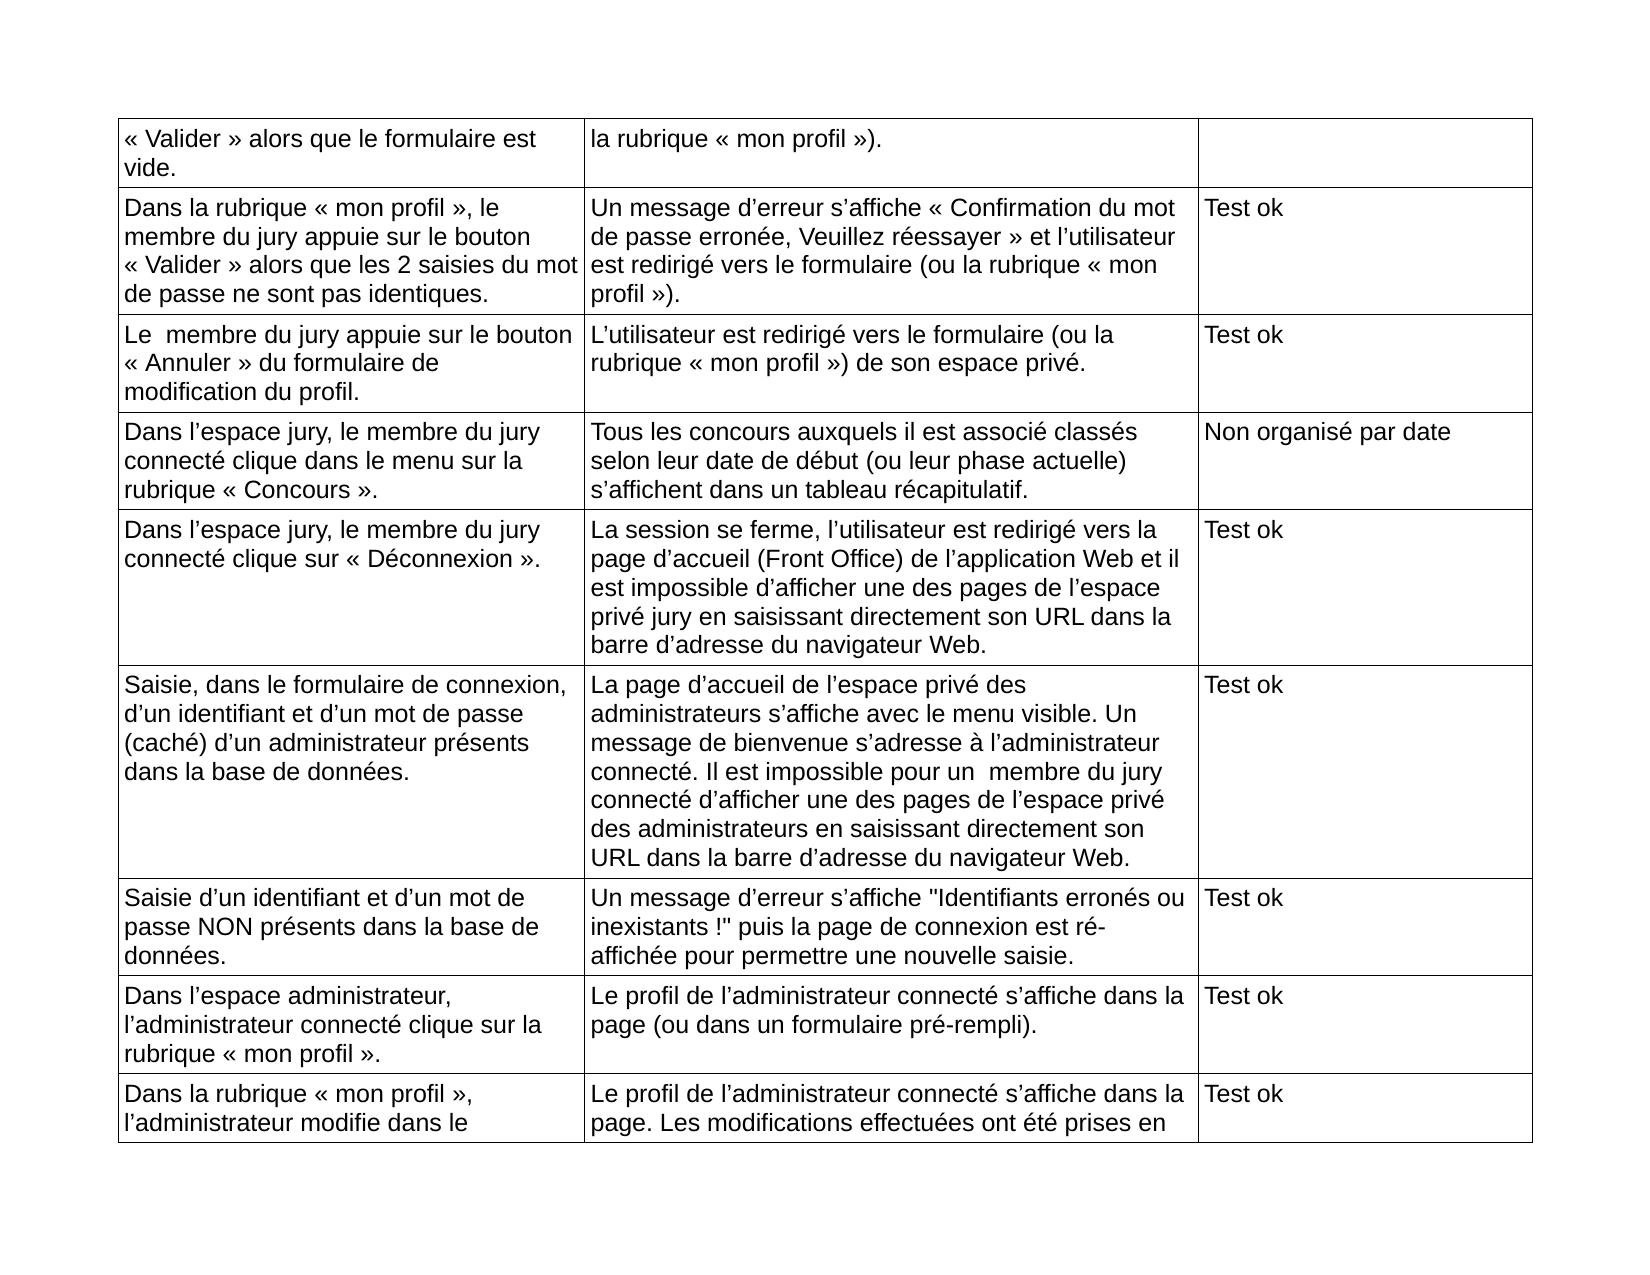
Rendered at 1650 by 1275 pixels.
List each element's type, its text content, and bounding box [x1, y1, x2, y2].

table_cell L’utilisateur est redirigé vers le formulaire (ou la rubrique « mon profil ») de son espace privé. [585, 315, 1198, 412]
table_cell Un message d’erreur s’affiche « Confirmation du mot de passe erronée, Veuillez réessayer » et l’utilisateur est redirigé vers le formulaire (ou la rubrique « mon profil »). [585, 188, 1198, 314]
table_cell Dans l’espace jury, le membre du jury connecté clique dans le menu sur la rubrique « Concours ». [119, 413, 584, 509]
table_cell Test ok [1199, 188, 1532, 314]
table_cell Saisie d’un identifiant et d’un mot de passe NON présents dans la base de données. [119, 879, 584, 975]
table_cell Le profil de l’administrateur connecté s’affiche dans la page (ou dans un formulaire pré-rempli). [585, 976, 1198, 1073]
table_cell Test ok [1199, 666, 1532, 877]
table_cell Dans l’espace jury, le membre du jury connecté clique sur « Déconnexion ». [119, 510, 584, 665]
table_cell Tous les concours auxquels il est associé classés selon leur date de début (ou leur phase actuelle) s’affichent dans un tableau récapitulatif. [585, 413, 1198, 509]
table_cell « Valider » alors que le formulaire est vide. [119, 119, 584, 187]
table_cell La session se ferme, l’utilisateur est redirigé vers la page d’accueil (Front Office) de l’application Web et il est impossible d’afficher une des pages de l’espace privé jury en saisissant directement son URL dans la barre d’adresse du navigateur Web. [585, 510, 1198, 665]
table_cell Saisie, dans le formulaire de connexion, d’un identifiant et d’un mot de passe (caché) d’un administrateur présents dans la base de données. [119, 666, 584, 877]
table_cell La page d’accueil de l’espace privé des administrateurs s’affiche avec le menu visible. Un message de bienvenue s’adresse à l’administrateur connecté. Il est impossible pour un membre du jury connecté d’afficher une des pages de l’espace privé des administrateurs en saisissant directement son URL dans la barre d’adresse du navigateur Web. [585, 666, 1198, 877]
table_cell Test ok [1199, 976, 1532, 1073]
table_cell Test ok [1199, 1074, 1532, 1142]
table_cell Test ok [1199, 510, 1532, 665]
table_cell Non organisé par date [1199, 413, 1532, 509]
table_cell Test ok [1199, 879, 1532, 975]
table_cell Dans l’espace administrateur, l’administrateur connecté clique sur la rubrique « mon profil ». [119, 976, 584, 1073]
table_cell Un message d’erreur s’affiche "Identifiants erronés ou inexistants !" puis la page de connexion est ré-affichée pour permettre une nouvelle saisie. [585, 879, 1198, 975]
table_cell Dans la rubrique « mon profil », le membre du jury appuie sur le bouton « Valider » alors que les 2 saisies du mot de passe ne sont pas identiques. [119, 188, 584, 314]
table_cell Le membre du jury appuie sur le bouton « Annuler » du formulaire de modification du profil. [119, 315, 584, 412]
table_cell [1199, 119, 1532, 187]
table_cell la rubrique « mon profil »). [585, 119, 1198, 187]
table_cell Le profil de l’administrateur connecté s’affiche dans la page. Les modifications effectuées ont été prises en [585, 1074, 1198, 1142]
table_cell Test ok [1199, 315, 1532, 412]
table_cell Dans la rubrique « mon profil », l’administrateur modifie dans le [119, 1074, 584, 1142]
